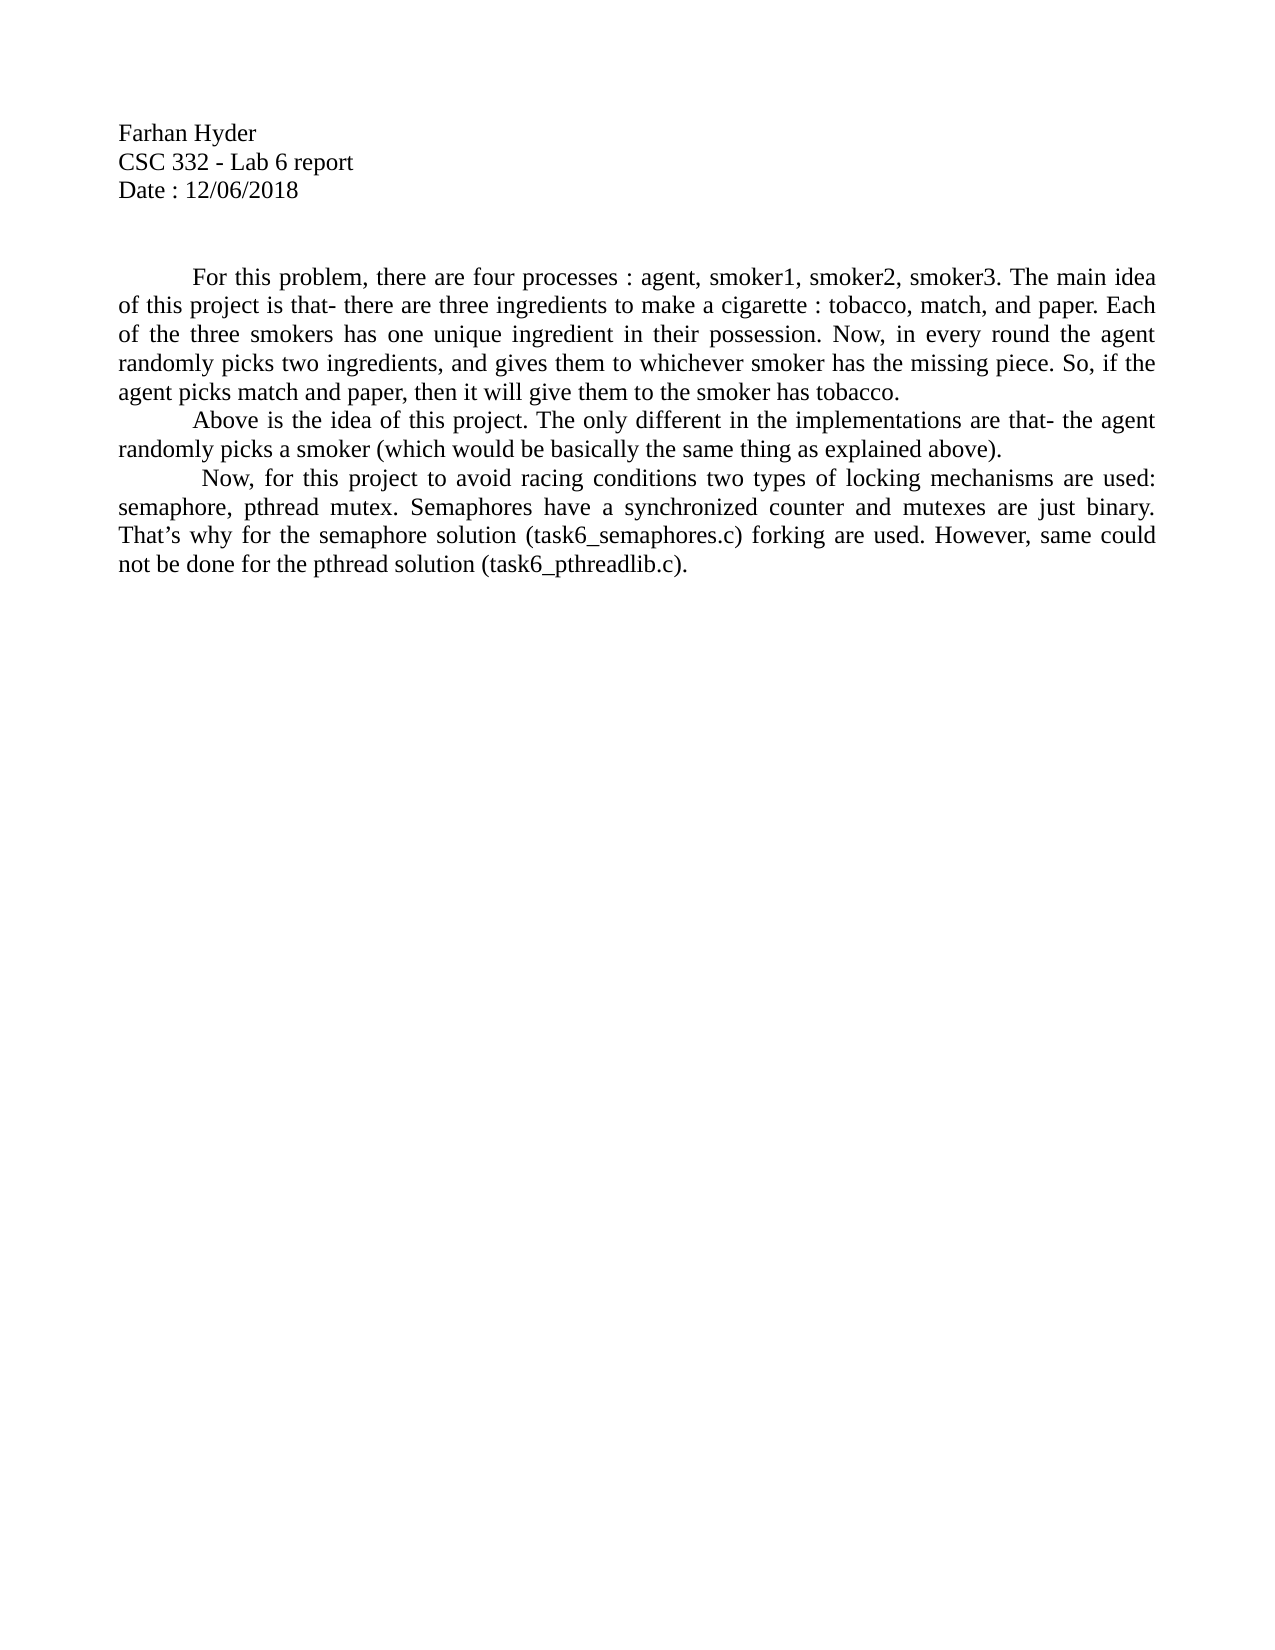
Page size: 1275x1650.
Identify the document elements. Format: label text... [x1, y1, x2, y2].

text Now, for this project to avoid racing conditions two types of locking mechanisms are used: semaphore, pthread mutex. Semaphores have a synchronized counter and mutexes are just binary. That’s why for the semaphore solution (task6_semaphores.c) forking are used. However, same could not be done for the pthread solution (task6_pthreadlib.c). [118, 463, 1157, 578]
text For this problem, there are four processes : agent, smoker1, smoker2, smoker3. The main idea of this project is that- there are three ingredients to make a cigarette : tobacco, match, and paper. Each of the three smokers has one unique ingredient in their possession. Now, in every round the agent randomly picks two ingredients, and gives them to whichever smoker has the missing piece. So, if the agent picks match and paper, then it will give them to the smoker has tobacco. [118, 262, 1157, 406]
text CSC 332 - Lab 6 report [118, 147, 1157, 176]
text Above is the idea of this project. The only different in the implementations are that- the agent randomly picks a smoker (which would be basically the same thing as explained above). [118, 406, 1157, 463]
text Date : 12/06/2018 [118, 176, 1157, 204]
text Farhan Hyder [118, 118, 1157, 147]
